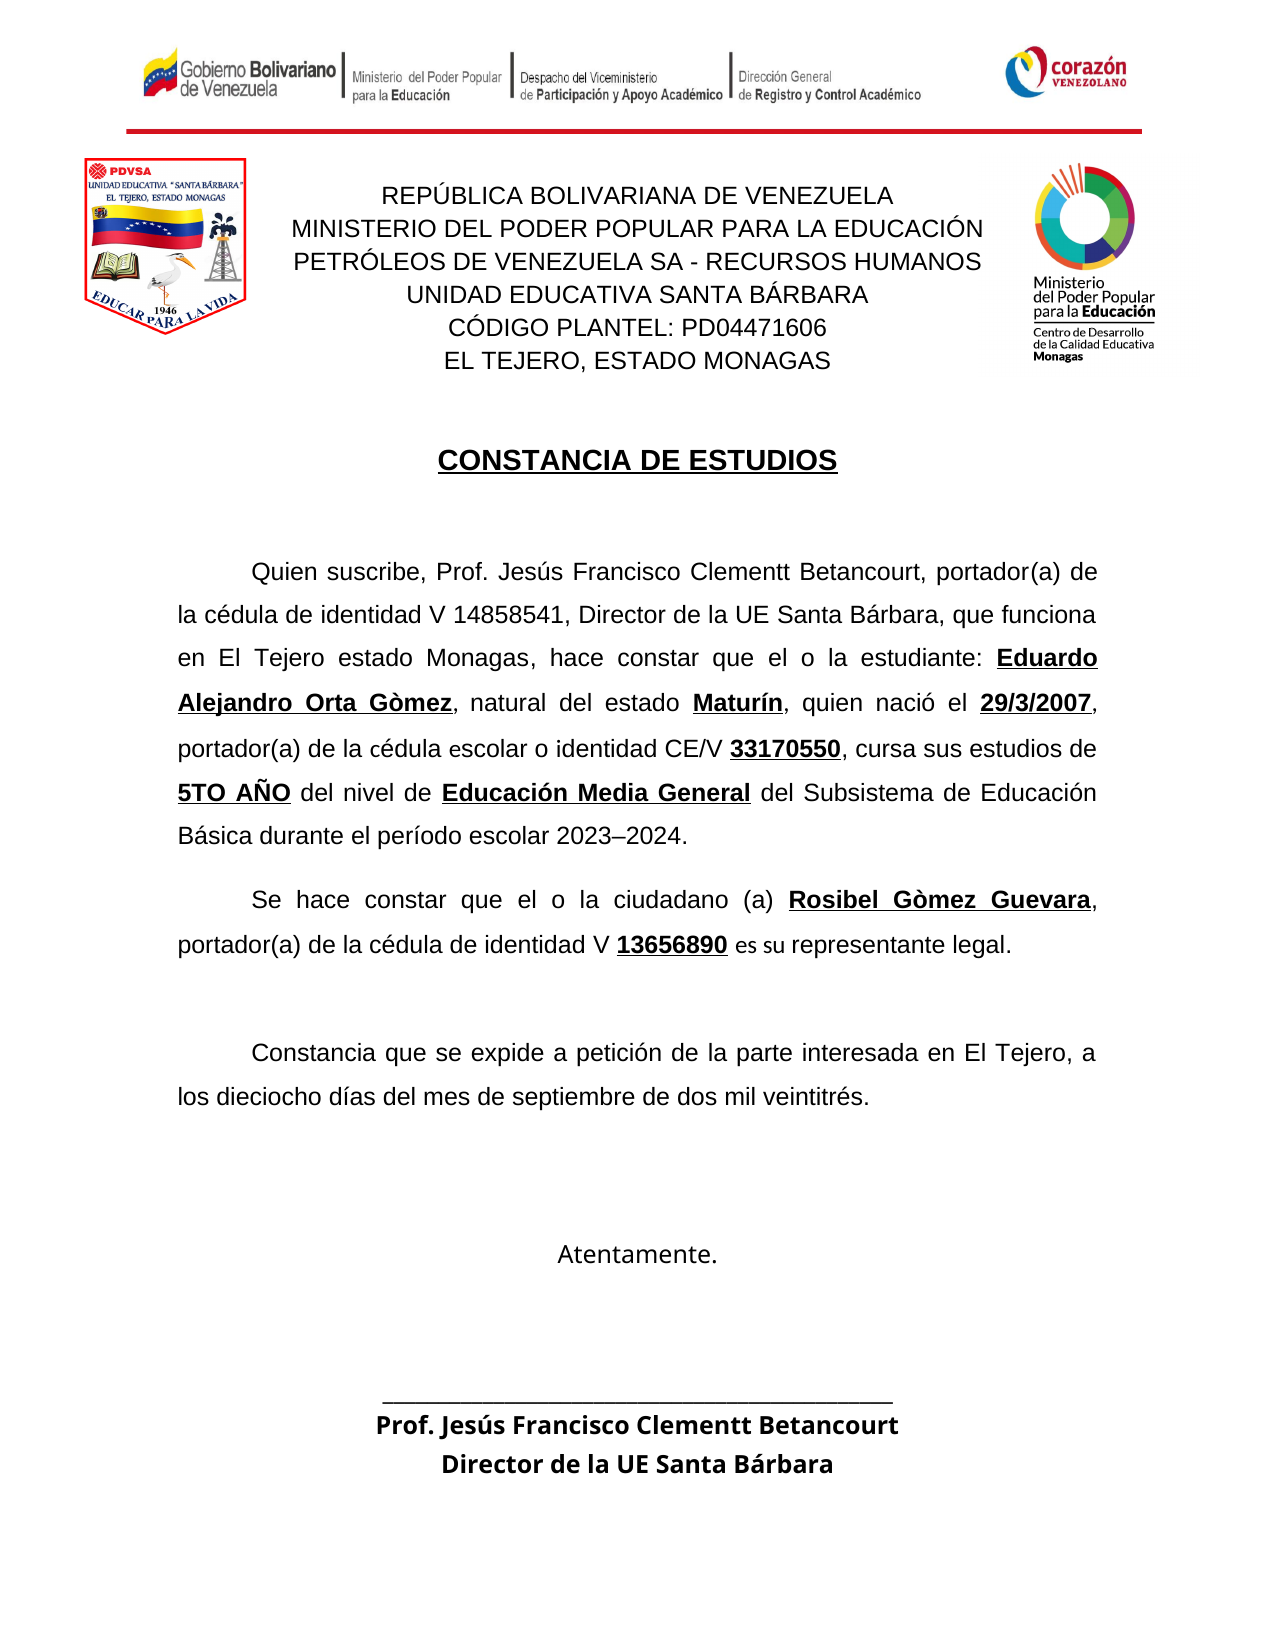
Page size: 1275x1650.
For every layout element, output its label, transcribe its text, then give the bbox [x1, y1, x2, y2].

picture [978, 153, 1200, 377]
text EL TEJERO, ESTADO MONAGAS [177, 346, 978, 374]
subtitle MINISTERIO DEL PODER POPULAR PARA LA EDUCACIÓN [252, 214, 978, 242]
text UNIDAD EDUCATIVA SANTA BÁRBARA [252, 280, 978, 308]
subtitle REPÚBLICA BOLIVARIANA DE VENEZUELA [252, 181, 978, 209]
picture [79, 158, 252, 335]
text Constancia que se expide a petición de la parte interesada en El Tejero, a los dieciocho días del mes de septiembre de dos mil veintitrés. [177, 1038, 1098, 1110]
text Prof. Jesús Francisco Clementt Betancourt [177, 1407, 1098, 1441]
text CÓDIGO PLANTEL: PD04471606 [177, 313, 978, 341]
text Se hace constar que el o la ciudadano (a) Rosibel Gòmez Guevara, portador(a) de la cédula de identidad V 13656890 es su representante legal. [177, 885, 1098, 959]
picture [126, 11, 1142, 134]
subtitle CONSTANCIA DE ESTUDIOS [177, 443, 1098, 476]
subtitle PETRÓLEOS DE VENEZUELA SA - RECURSOS HUMANOS [252, 247, 978, 275]
text Quien suscribe, Prof. Jesús Francisco Clementt Betancourt, portador(a) de la cédula de identidad V 14858541, Director de la UE Santa Bárbara, que funciona en El Tejero estado Monagas, hace constar que el o la estudiante: Eduardo Alejandro Orta Gòmez, natural del estado Maturín, quien nació el 29/3/2007, portador(a) de la cédula escolar o identidad CE/V 33170550, cursa sus estudios de 5TO AÑO del nivel de Educación Media General del Subsistema de Educación Básica durante el período escolar 2023–2024. [177, 557, 1098, 849]
text ______________________________________________ [177, 1373, 1098, 1407]
text Atentamente. [177, 1237, 1098, 1271]
text Director de la UE Santa Bárbara [177, 1447, 1098, 1481]
